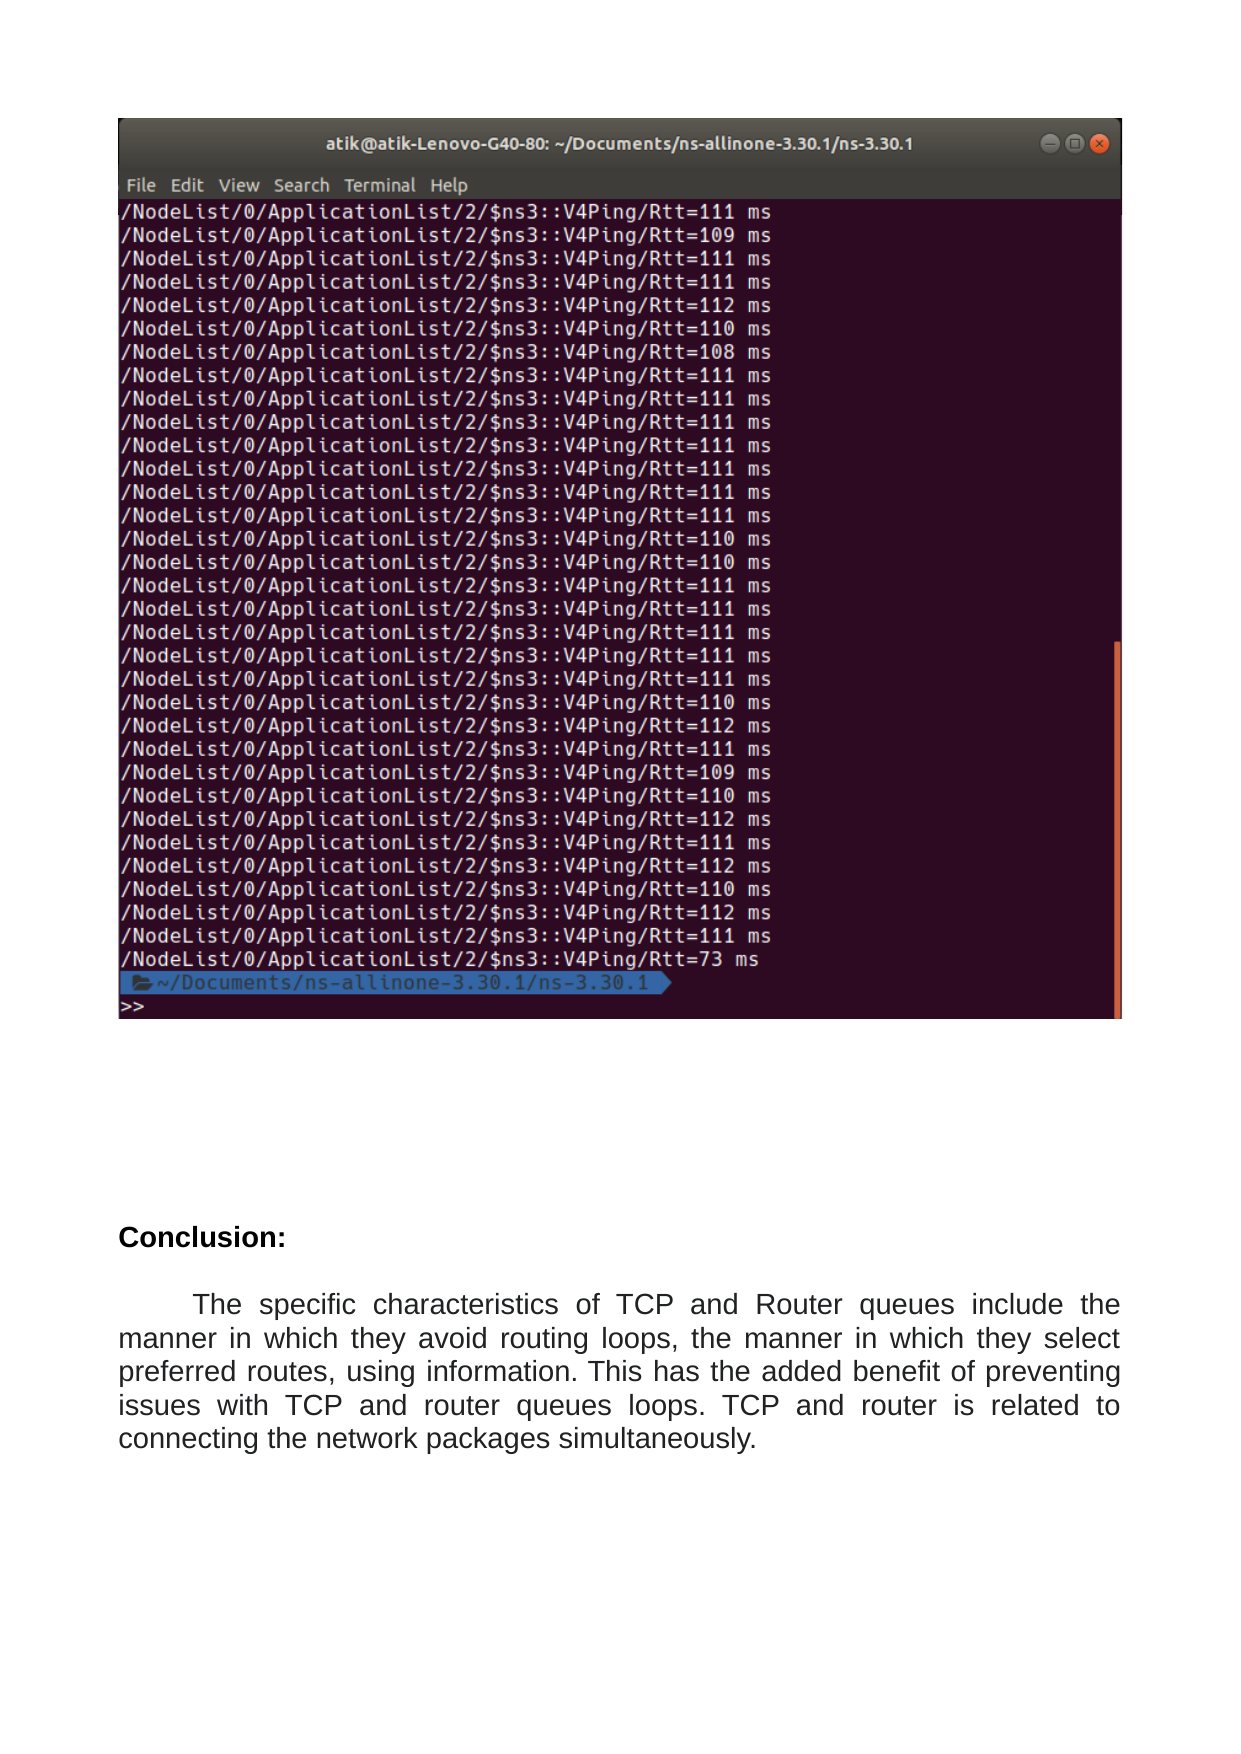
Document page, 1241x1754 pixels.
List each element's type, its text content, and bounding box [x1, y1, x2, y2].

text The specific characteristics of TCP and Router queues include the manner in which they avoid routing loops, the manner in which they select preferred routes, using information. This has the added benefit of preventing issues with TCP and router queues loops. TCP and router is related to connecting the network packages simultaneously. [118, 1287, 1122, 1455]
picture [118, 118, 1123, 1019]
text Conclusion: [118, 1220, 1122, 1254]
